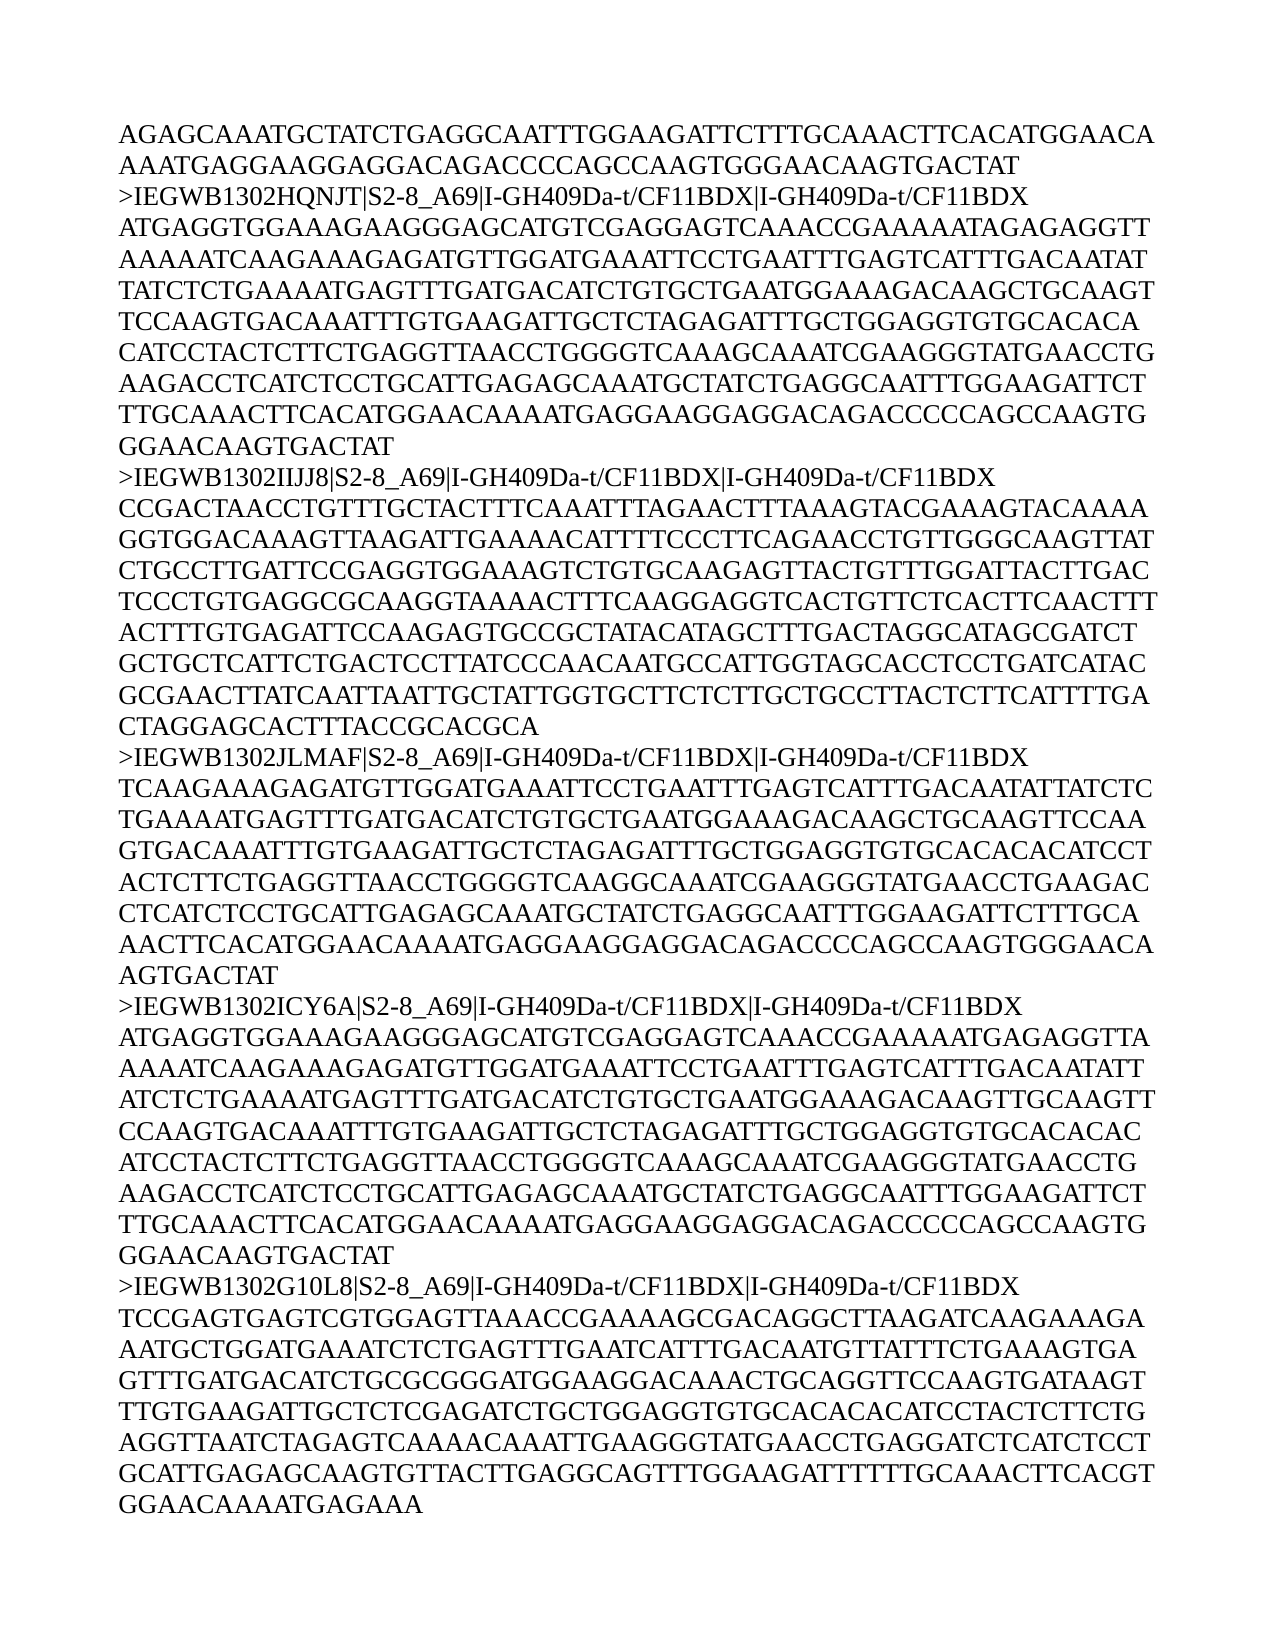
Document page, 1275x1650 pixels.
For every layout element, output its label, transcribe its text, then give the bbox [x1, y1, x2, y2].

text >IEGWB1302G10L8|S2-8_A69|I-GH409Da-t/CF11BDX|I-GH409Da-t/CF11BDX [118, 1271, 1157, 1302]
text >IEGWB1302HQNJT|S2-8_A69|I-GH409Da-t/CF11BDX|I-GH409Da-t/CF11BDX [118, 180, 1157, 212]
text >IEGWB1302IIJJ8|S2-8_A69|I-GH409Da-t/CF11BDX|I-GH409Da-t/CF11BDX [118, 461, 1157, 492]
text TCCGAGTGAGTCGTGGAGTTAAACCGAAAAGCGACAGGCTTAAGATCAAGAAAGAAATGCTGGATGAAATCTCTGAGTTTGAATCATTTGACAATGTTATTTCTGAAAGTGAGTTTGATGACATCTGCGCGGGATGGAAGGACAAACTGCAGGTTCCAAGTGATAAGTTTGTGAAGATTGCTCTCGAGATCTGCTGGAGGTGTGCACACACATCCTACTCTTCTGAGGTTAATCTAGAGTCAAAACAAATTGAAGGGTATGAACCTGAGGATCTCATCTCCTGCATTGAGAGCAAGTGTTACTTGAGGCAGTTTGGAAGATTTTTTGCAAACTTCACGTGGAACAAAATGAGAAA [118, 1302, 1157, 1520]
text CCGACTAACCTGTTTGCTACTTTCAAATTTAGAACTTTAAAGTACGAAAGTACAAAAGGTGGACAAAGTTAAGATTGAAAACATTTTCCCTTCAGAACCTGTTGGGCAAGTTATCTGCCTTGATTCCGAGGTGGAAAGTCTGTGCAAGAGTTACTGTTTGGATTACTTGACTCCCTGTGAGGCGCAAGGTAAAACTTTCAAGGAGGTCACTGTTCTCACTTCAACTTTACTTTGTGAGATTCCAAGAGTGCCGCTATACATAGCTTTGACTAGGCATAGCGATCTGCTGCTCATTCTGACTCCTTATCCCAACAATGCCATTGGTAGCACCTCCTGATCATACGCGAACTTATCAATTAATTGCTATTGGTGCTTCTCTTGCTGCCTTACTCTTCATTTTGACTAGGAGCACTTTACCGCACGCA [118, 492, 1157, 741]
text ATGAGGTGGAAAGAAGGGAGCATGTCGAGGAGTCAAACCGAAAAATAGAGAGGTTAAAAATCAAGAAAGAGATGTTGGATGAAATTCCTGAATTTGAGTCATTTGACAATATTATCTCTGAAAATGAGTTTGATGACATCTGTGCTGAATGGAAAGACAAGCTGCAAGTTCCAAGTGACAAATTTGTGAAGATTGCTCTAGAGATTTGCTGGAGGTGTGCACACACATCCTACTCTTCTGAGGTTAACCTGGGGTCAAAGCAAATCGAAGGGTATGAACCTGAAGACCTCATCTCCTGCATTGAGAGCAAATGCTATCTGAGGCAATTTGGAAGATTCTTTGCAAACTTCACATGGAACAAAATGAGGAAGGAGGACAGACCCCCAGCCAAGTGGGAACAAGTGACTAT [118, 212, 1157, 461]
text >IEGWB1302JLMAF|S2-8_A69|I-GH409Da-t/CF11BDX|I-GH409Da-t/CF11BDX [118, 741, 1157, 772]
text TCAAGAAAGAGATGTTGGATGAAATTCCTGAATTTGAGTCATTTGACAATATTATCTCTGAAAATGAGTTTGATGACATCTGTGCTGAATGGAAAGACAAGCTGCAAGTTCCAAGTGACAAATTTGTGAAGATTGCTCTAGAGATTTGCTGGAGGTGTGCACACACATCCTACTCTTCTGAGGTTAACCTGGGGTCAAGGCAAATCGAAGGGTATGAACCTGAAGACCTCATCTCCTGCATTGAGAGCAAATGCTATCTGAGGCAATTTGGAAGATTCTTTGCAAACTTCACATGGAACAAAATGAGGAAGGAGGACAGACCCCAGCCAAGTGGGAACAAGTGACTAT [118, 772, 1157, 990]
text ATGAGGTGGAAAGAAGGGAGCATGTCGAGGAGTCAAACCGAAAAATGAGAGGTTAAAAATCAAGAAAGAGATGTTGGATGAAATTCCTGAATTTGAGTCATTTGACAATATTATCTCTGAAAATGAGTTTGATGACATCTGTGCTGAATGGAAAGACAAGTTGCAAGTTCCAAGTGACAAATTTGTGAAGATTGCTCTAGAGATTTGCTGGAGGTGTGCACACACATCCTACTCTTCTGAGGTTAACCTGGGGTCAAAGCAAATCGAAGGGTATGAACCTGAAGACCTCATCTCCTGCATTGAGAGCAAATGCTATCTGAGGCAATTTGGAAGATTCTTTGCAAACTTCACATGGAACAAAATGAGGAAGGAGGACAGACCCCCAGCCAAGTGGGAACAAGTGACTAT [118, 1021, 1157, 1271]
text AGAGCAAATGCTATCTGAGGCAATTTGGAAGATTCTTTGCAAACTTCACATGGAACAAAATGAGGAAGGAGGACAGACCCCAGCCAAGTGGGAACAAGTGACTAT [118, 118, 1157, 180]
text >IEGWB1302ICY6A|S2-8_A69|I-GH409Da-t/CF11BDX|I-GH409Da-t/CF11BDX [118, 990, 1157, 1021]
